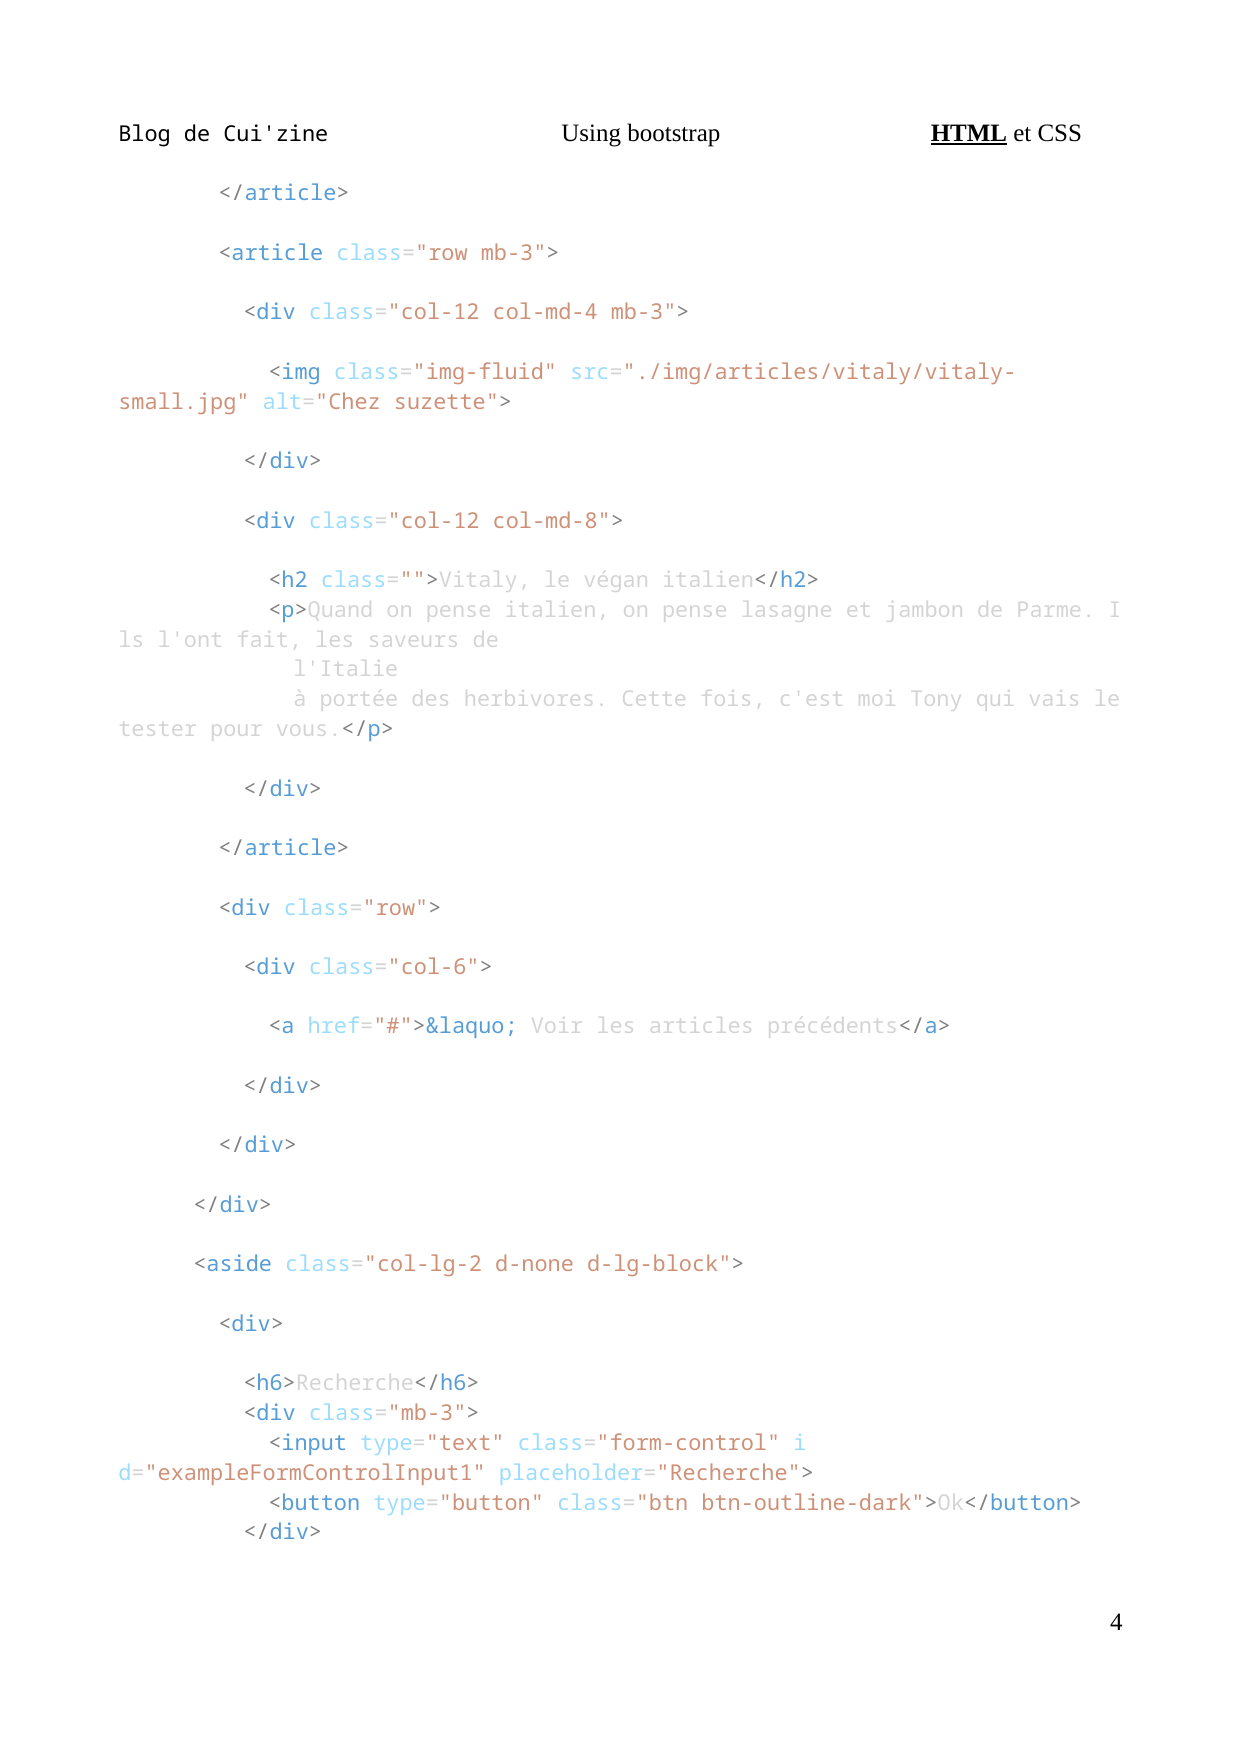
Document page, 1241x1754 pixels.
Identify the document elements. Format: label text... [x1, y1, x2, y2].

text </article> [118, 832, 1122, 862]
text à portée des herbivores. Cette fois, c'est moi Tony qui vais le tester pour vous.</p> [118, 683, 1122, 743]
text </div> [118, 445, 1122, 475]
text </div> [118, 1516, 1122, 1546]
text <div> [118, 1308, 1122, 1338]
text <div class="col-6"> [118, 951, 1122, 981]
text <button type="button" class="btn btn-outline-dark">Ok</button> [118, 1486, 1122, 1516]
text </div> [118, 1189, 1122, 1219]
text <div class="row"> [118, 891, 1122, 921]
text <img class="img-fluid" src="./img/articles/vitaly/vitaly-small.jpg" alt="Chez suzette"> [118, 356, 1122, 415]
text </div> [118, 1070, 1122, 1100]
text </article> [118, 177, 1122, 207]
text <p>Quand on pense italien, on pense lasagne et jambon de Parme. Ils l'ont fait, les saveurs de [118, 594, 1122, 653]
text <a href="#">&laquo; Voir les articles précédents</a> [118, 1010, 1122, 1040]
text </div> [118, 772, 1122, 802]
text <div class="mb-3"> [118, 1397, 1122, 1427]
text <h6>Recherche</h6> [118, 1367, 1122, 1397]
text <aside class="col-lg-2 d-none d-lg-block"> [118, 1248, 1122, 1278]
text <input type="text" class="form-control" id="exampleFormControlInput1" placeholder="Recherche"> [118, 1427, 1122, 1486]
text <div class="col-12 col-md-4 mb-3"> [118, 296, 1122, 326]
text <article class="row mb-3"> [118, 237, 1122, 267]
text l'Italie [118, 653, 1122, 683]
text </div> [118, 1129, 1122, 1159]
text <h2 class="">Vitaly, le végan italien</h2> [118, 564, 1122, 594]
text <div class="col-12 col-md-8"> [118, 504, 1122, 534]
